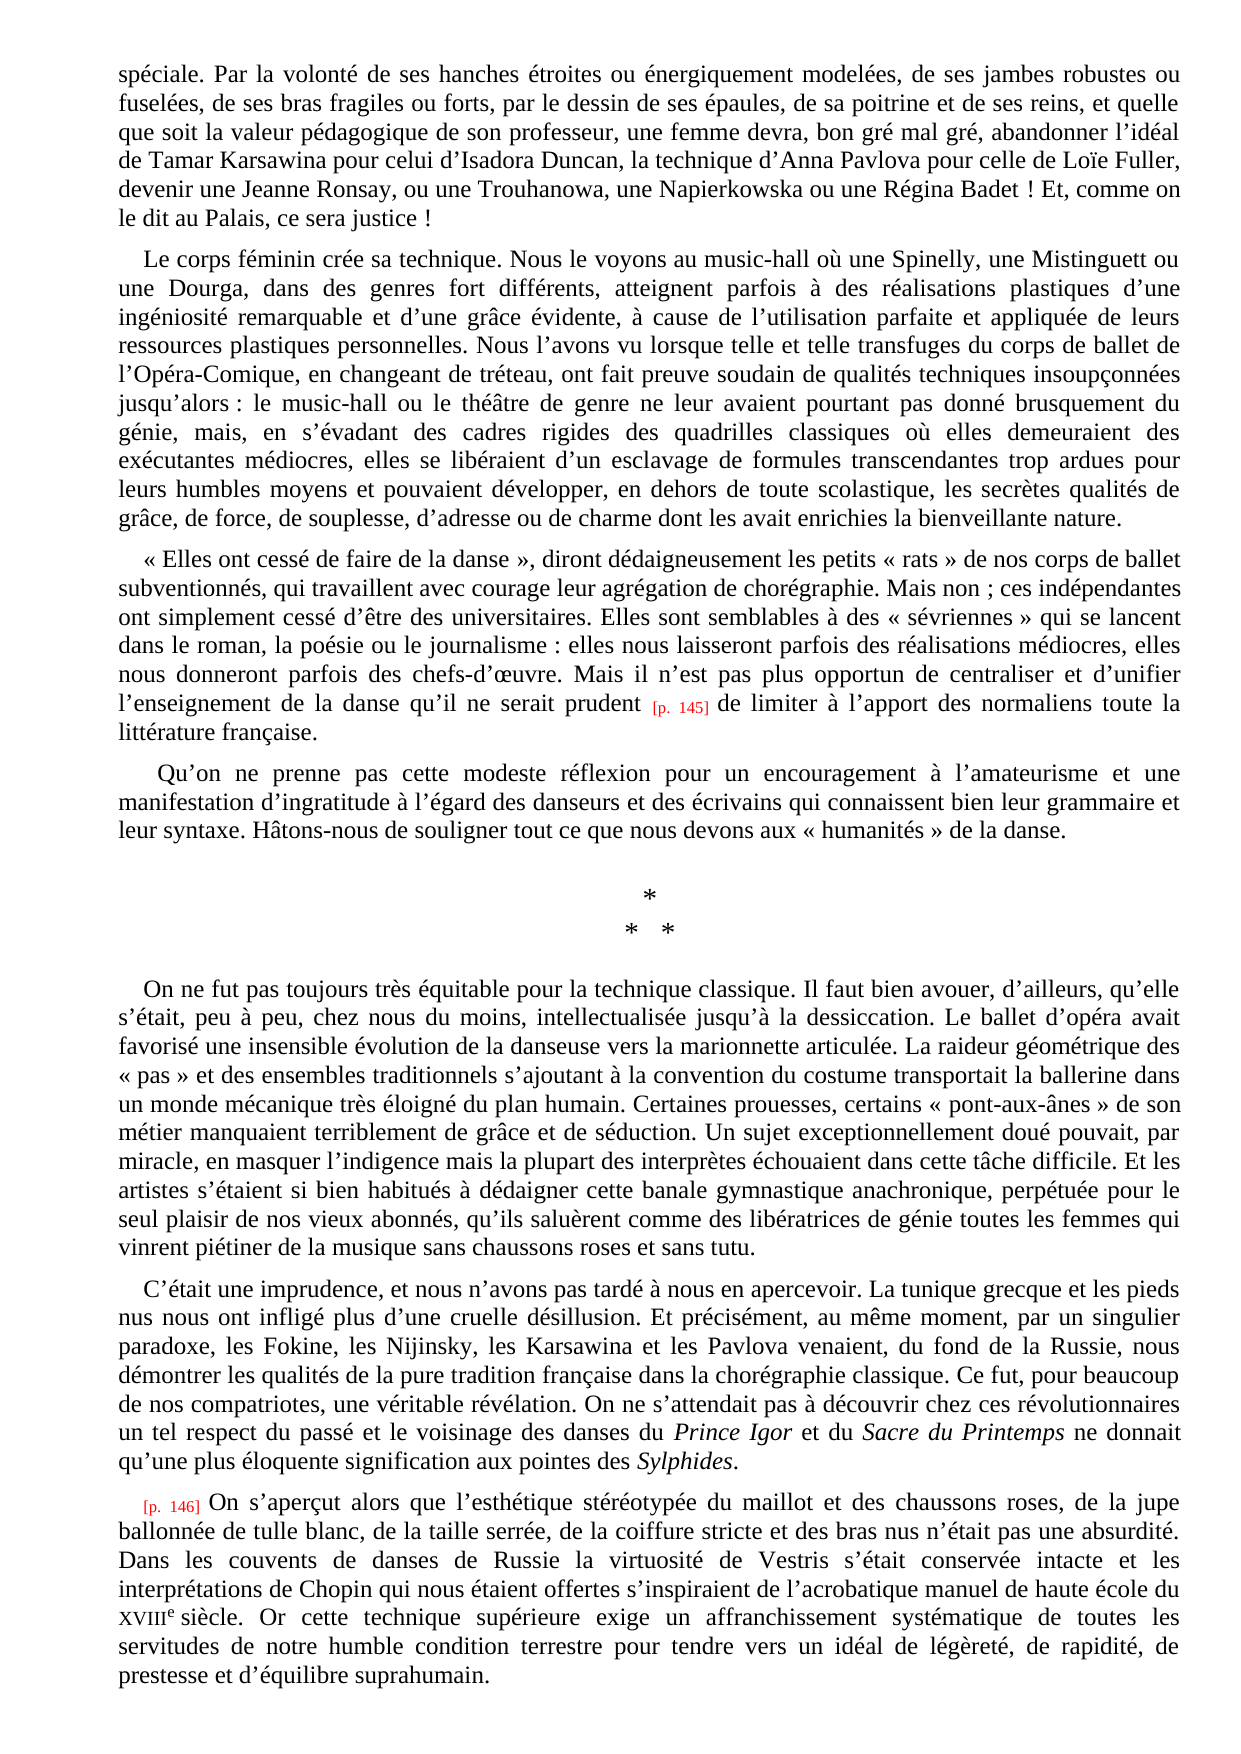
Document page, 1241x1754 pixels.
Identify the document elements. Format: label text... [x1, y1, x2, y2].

text spéciale. Par la volonté de ses hanches étroites ou énergiquement modelées, de ses jambes robustes ou fuselées, de ses bras fragiles ou forts, par le dessin de ses épaules, de sa poitrine et de ses reins, et quelle que soit la valeur pédagogique de son professeur, une femme devra, bon gré mal gré, abandonner l’idéal de Tamar Karsawina pour celui d’Isadora Duncan, la technique d’Anna Pavlova pour celle de Loïe Fuller, devenir une Jeanne Ronsay, ou une Trouhanowa, une Napierkowska ou une Régina Badet ! Et, comme on le dit au Palais, ce sera justice ! [118, 59, 1181, 232]
text * * * [118, 882, 1181, 949]
text On ne fut pas toujours très équitable pour la technique classique. Il faut bien avouer, d’ailleurs, qu’elle s’était, peu à peu, chez nous du moins, intellectualisée jusqu’à la dessiccation. Le ballet d’opéra avait favorisé une insensible évolution de la danseuse vers la marionnette articulée. La raideur géométrique des « pas » et des ensembles traditionnels s’ajoutant à la convention du costume transportait la ballerine dans un monde mécanique très éloigné du plan humain. Certaines prouesses, certains « pont-aux-ânes » de son métier manquaient terriblement de grâce et de séduction. Un sujet exceptionnellement doué pouvait, par miracle, en masquer l’indigence mais la plupart des interprètes échouaient dans cette tâche difficile. Et les artistes s’étaient si bien habitués à dédaigner cette banale gymnastique anachronique, perpétuée pour le seul plaisir de nos vieux abonnés, qu’ils saluèrent comme des libératrices de génie toutes les femmes qui vinrent piétiner de la musique sans chaussons roses et sans tutu. [118, 974, 1181, 1261]
text « Elles ont cessé de faire de la danse », diront dédaigneusement les petits « rats » de nos corps de ballet subventionnés, qui travaillent avec courage leur agrégation de chorégraphie. Mais non ; ces indépendantes ont simplement cessé d’être des universitaires. Elles sont semblables à des « sévriennes » qui se lancent dans le roman, la poésie ou le journalisme : elles nous laisseront parfois des réalisations médiocres, elles nous donneront parfois des chefs-d’œuvre. Mais il n’est pas plus opportun de centraliser et d’unifier l’enseignement de la danse qu’il ne serait prudent [p. 145] de limiter à l’apport des normaliens toute la littérature française. [118, 544, 1181, 745]
text Le corps féminin crée sa technique. Nous le voyons au music-hall où une Spinelly, une Mistinguett ou une Dourga, dans des genres fort différents, atteignent parfois à des réalisations plastiques d’une ingéniosité remarquable et d’une grâce évidente, à cause de l’utilisation parfaite et appliquée de leurs ressources plastiques personnelles. Nous l’avons vu lorsque telle et telle transfuges du corps de ballet de l’Opéra-Comique, en changeant de tréteau, ont fait preuve soudain de qualités techniques insoupçonnées jusqu’alors : le music-hall ou le théâtre de genre ne leur avaient pourtant pas donné brusquement du génie, mais, en s’évadant des cadres rigides des quadrilles classiques où elles demeuraient des exécutantes médiocres, elles se libéraient d’un esclavage de formules transcendantes trop ardues pour leurs humbles moyens et pouvaient développer, en dehors de toute scolastique, les secrètes qualités de grâce, de force, de souplesse, d’adresse ou de charme dont les avait enrichies la bienveillante nature. [118, 244, 1181, 532]
text C’était une imprudence, et nous n’avons pas tardé à nous en apercevoir. La tunique grecque et les pieds nus nous ont infligé plus d’une cruelle désillusion. Et précisément, au même moment, par un singulier paradoxe, les Fokine, les Nijinsky, les Karsawina et les Pavlova venaient, du fond de la Russie, nous démontrer les qualités de la pure tradition française dans la chorégraphie classique. Ce fut, pour beaucoup de nos compatriotes, une véritable révélation. On ne s’attendait pas à découvrir chez ces révolutionnaires un tel respect du passé et le voisinage des danses du Prince Igor et du Sacre du Printemps ne donnait qu’une plus éloquente signification aux pointes des Sylphides. [118, 1274, 1181, 1475]
text [p. 146] On s’aperçut alors que l’esthétique stéréotypée du maillot et des chaussons roses, de la jupe ballonnée de tulle blanc, de la taille serrée, de la coiffure stricte et des bras nus n’était pas une absurdité. Dans les couvents de danses de Russie la virtuosité de Vestris s’était conservée intacte et les interprétations de Chopin qui nous étaient offertes s’inspiraient de l’acrobatique manuel de haute école du xviiie siècle. Or cette technique supérieure exige un affranchissement systématique de toutes les servitudes de notre humble condition terrestre pour tendre vers un idéal de légèreté, de rapidité, de prestesse et d’équilibre suprahumain. [118, 1487, 1181, 1689]
text Qu’on ne prenne pas cette modeste réflexion pour un encouragement à l’amateurisme et une manifestation d’ingratitude à l’égard des danseurs et des écrivains qui connaissent bien leur grammaire et leur syntaxe. Hâtons-nous de souligner tout ce que nous devons aux « humanités » de la danse. [118, 758, 1181, 844]
